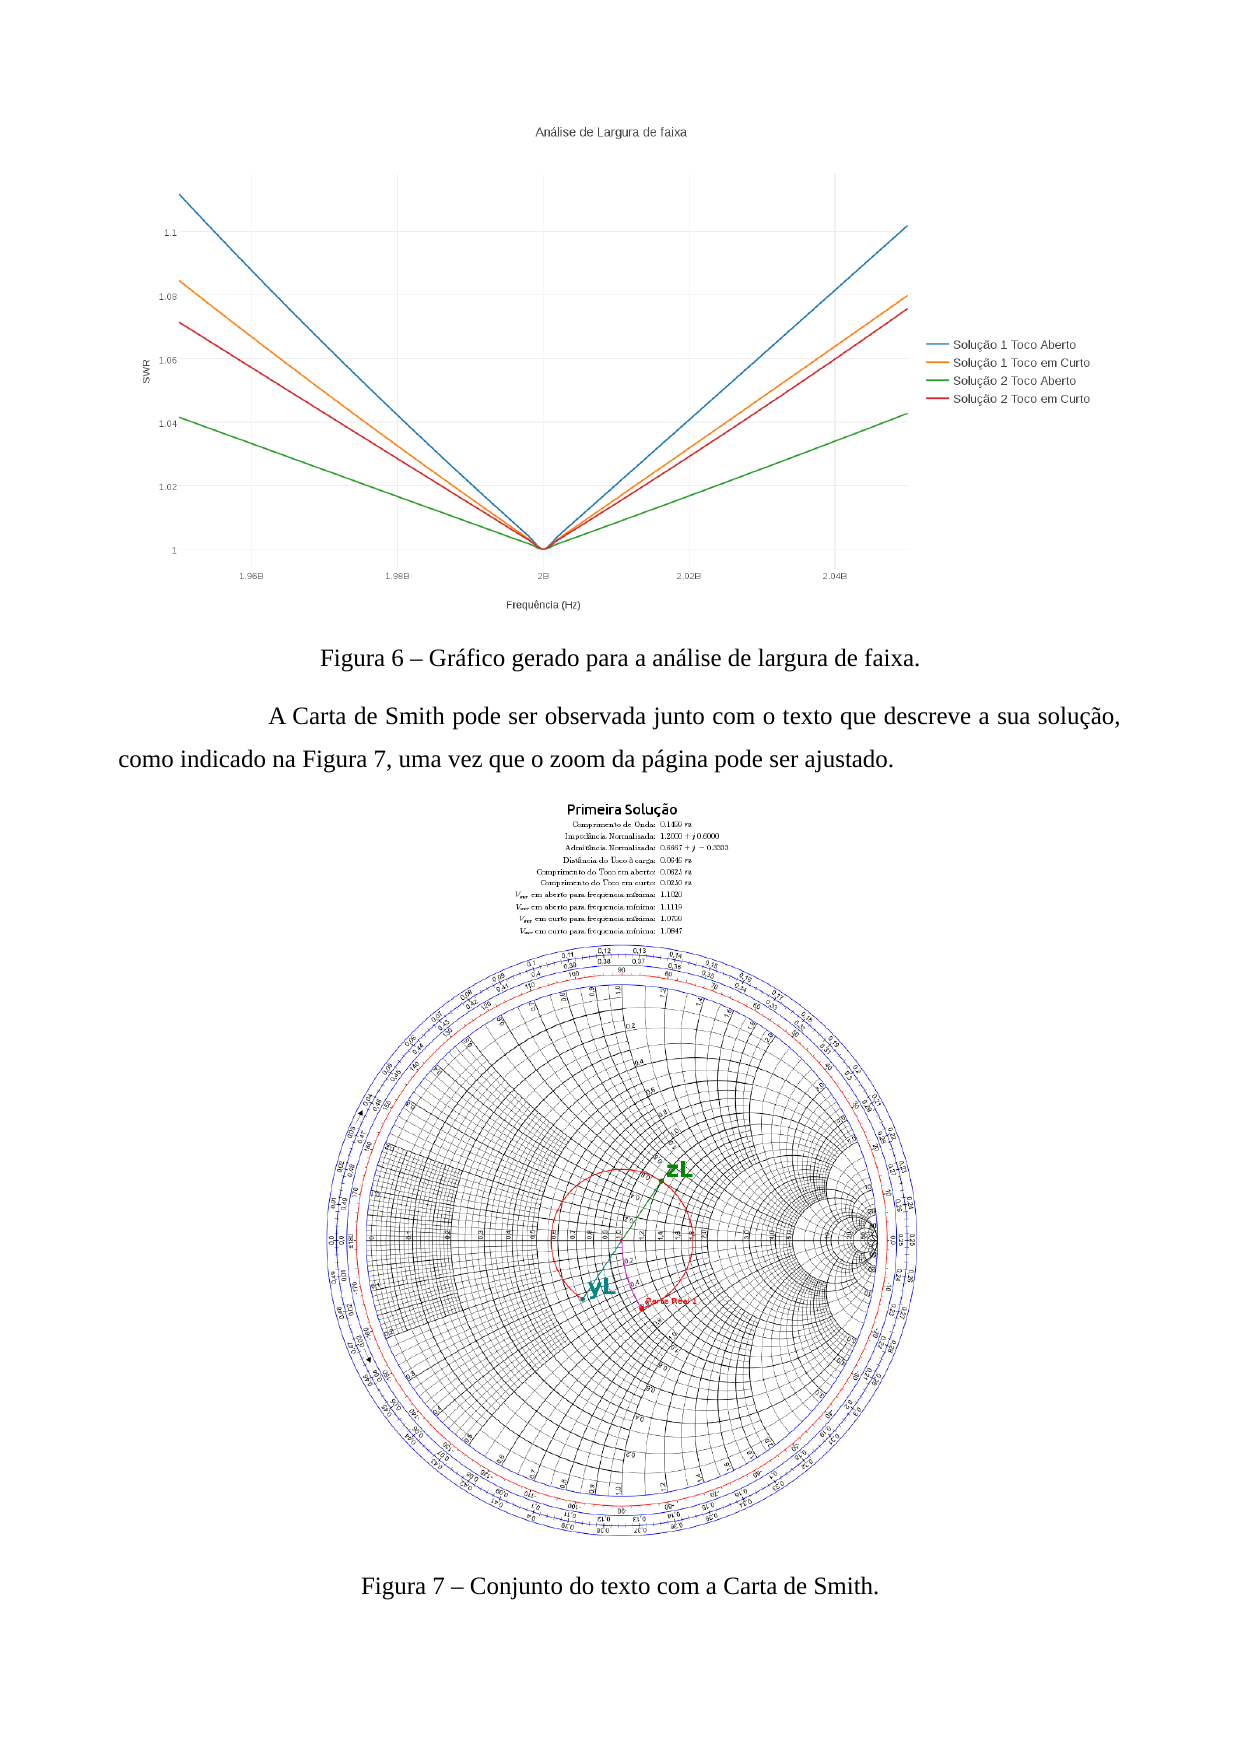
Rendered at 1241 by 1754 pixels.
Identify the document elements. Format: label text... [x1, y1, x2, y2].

subtitle Figura 7 – Conjunto do texto com a Carta de Smith. [118, 1571, 1122, 1600]
picture [118, 118, 1123, 615]
subtitle Figura 6 – Gráfico gerado para a análise de largura de faixa. [118, 643, 1122, 672]
picture [310, 801, 930, 1542]
subtitle A Carta de Smith pode ser observada junto com o texto que descreve a sua solução, como indicado na Figura 7, uma vez que o zoom da página pode ser ajustado. [118, 701, 1122, 773]
